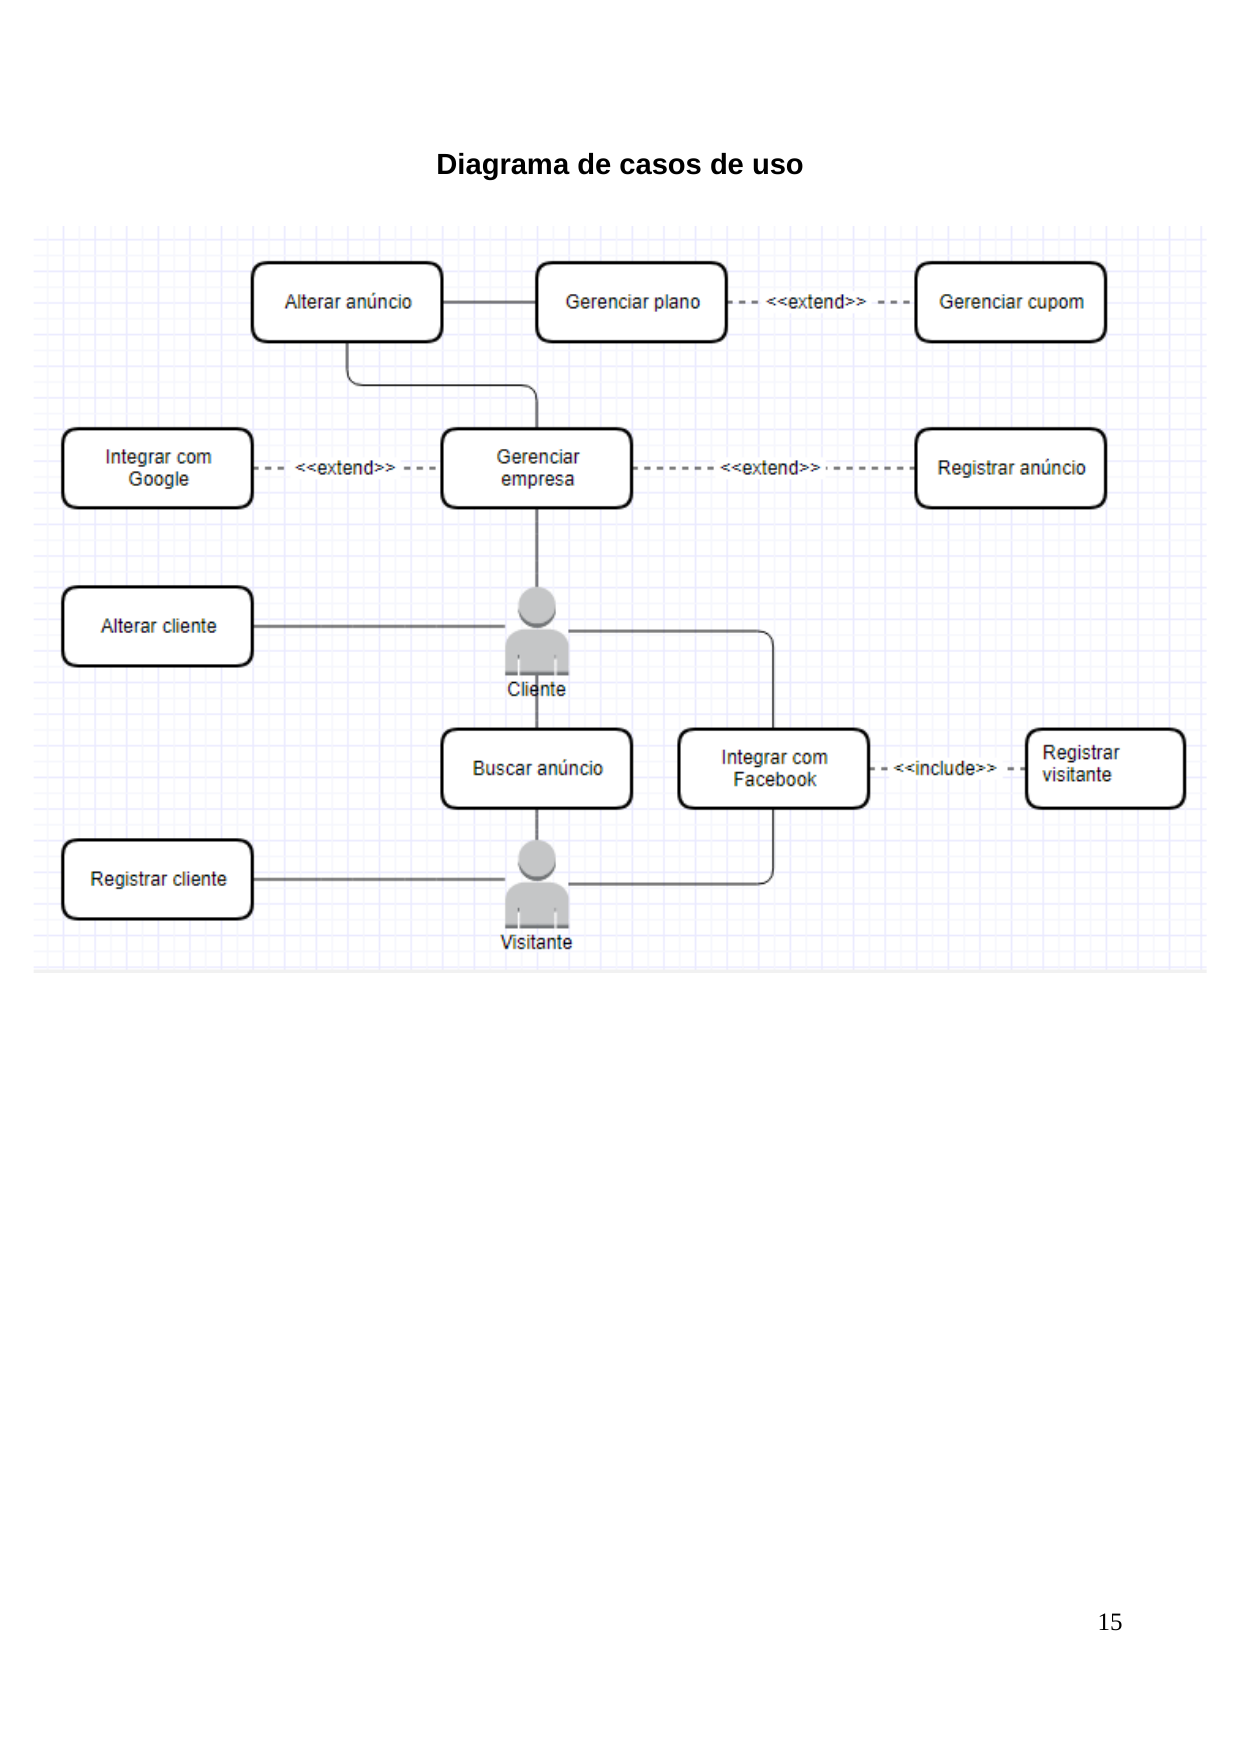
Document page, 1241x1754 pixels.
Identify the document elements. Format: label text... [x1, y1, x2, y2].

text Diagrama de casos de uso [118, 147, 1122, 180]
picture [33, 226, 1207, 973]
